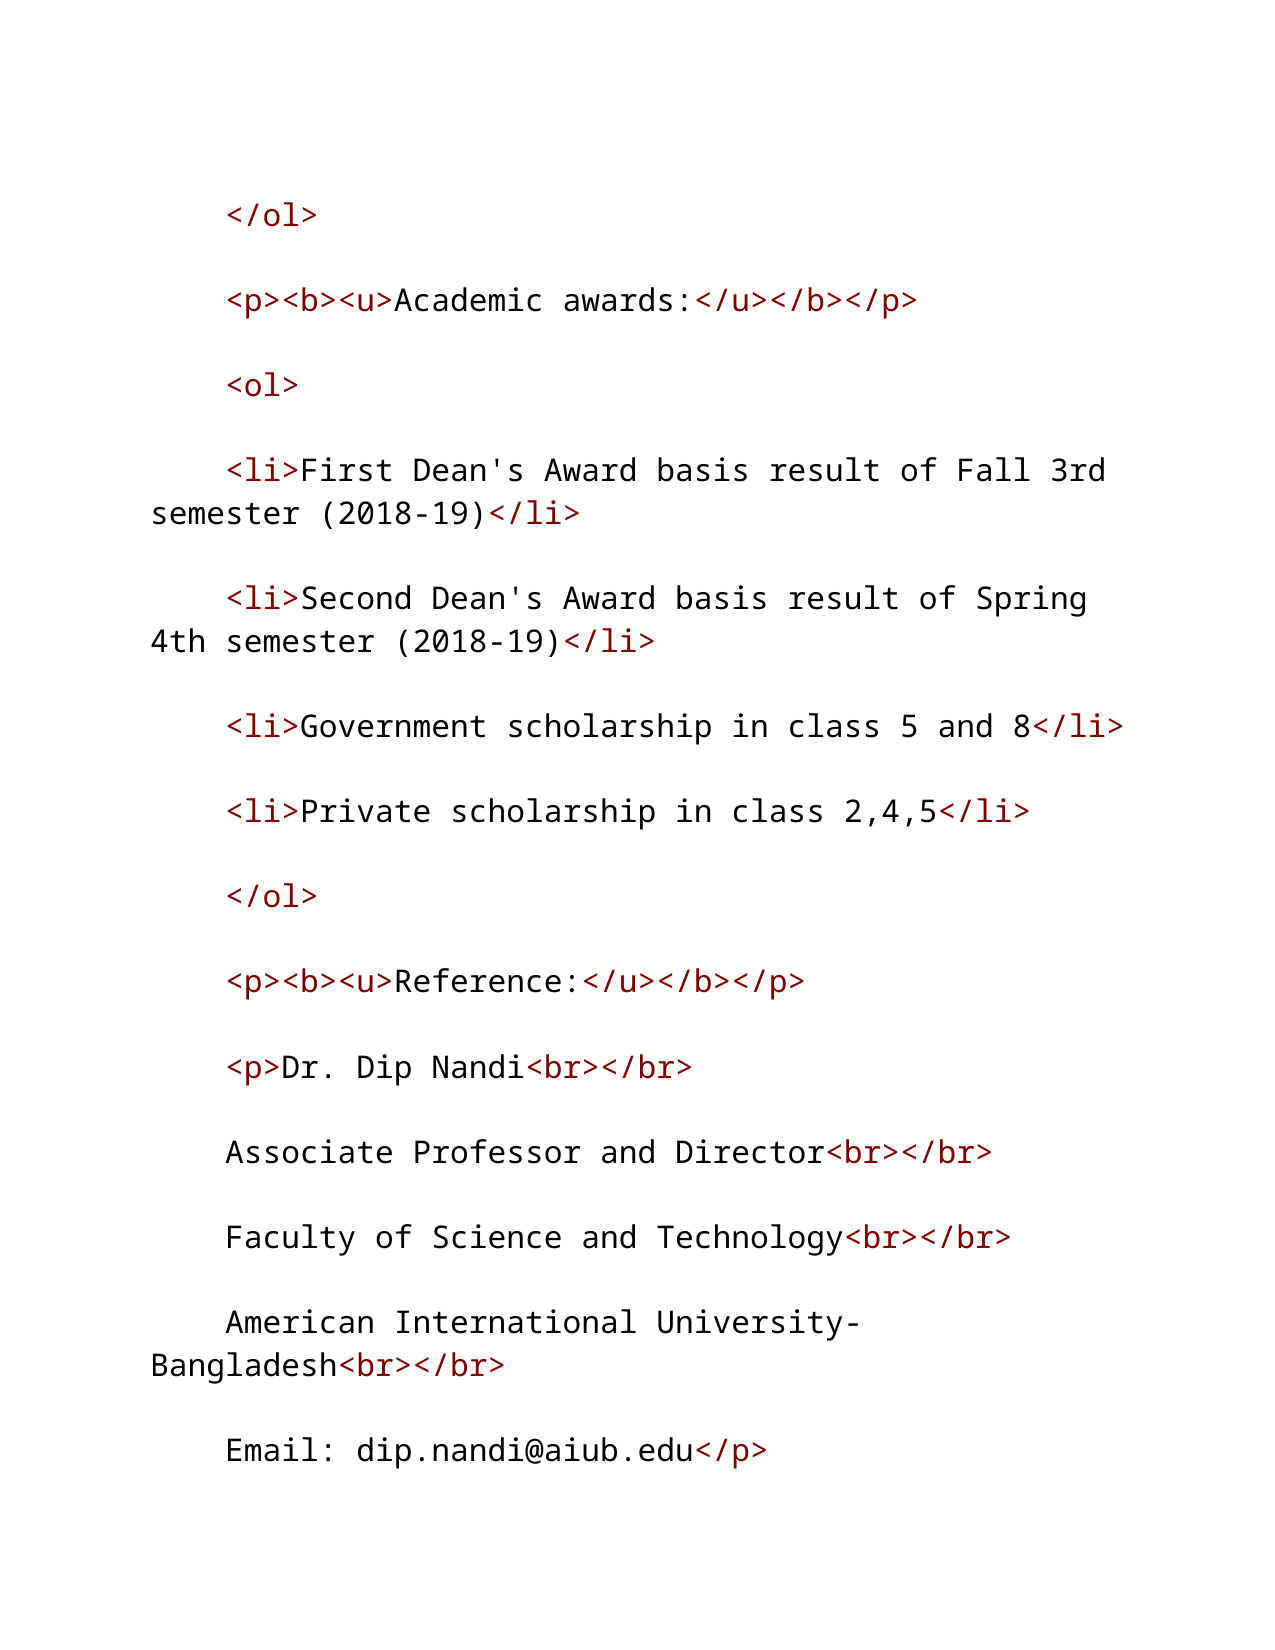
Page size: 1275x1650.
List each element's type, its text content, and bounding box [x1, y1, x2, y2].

text <p><b><u>Reference:</u></b></p> [150, 959, 1125, 1002]
text <li>First Dean's Award basis result of Fall 3rd semester (2018-19)</li> [150, 448, 1125, 533]
text <p>Dr. Dip Nandi<br></br> [150, 1045, 1125, 1087]
text <li>Government scholarship in class 5 and 8</li> [150, 704, 1125, 746]
text <p><b><u>Academic awards:</u></b></p> [150, 278, 1125, 320]
text Associate Professor and Director<br></br> [150, 1130, 1125, 1172]
text <li>Second Dean's Award basis result of Spring 4th semester (2018-19)</li> [150, 576, 1125, 661]
text American International University-Bangladesh<br></br> [150, 1300, 1125, 1386]
text <ol> [150, 363, 1125, 406]
text Faculty of Science and Technology<br></br> [150, 1215, 1125, 1258]
text </ol> [150, 193, 1125, 235]
text </ol> [150, 874, 1125, 917]
text Email: dip.nandi@aiub.edu</p> [150, 1428, 1125, 1471]
text <li>Private scholarship in class 2,4,5</li> [150, 789, 1125, 832]
